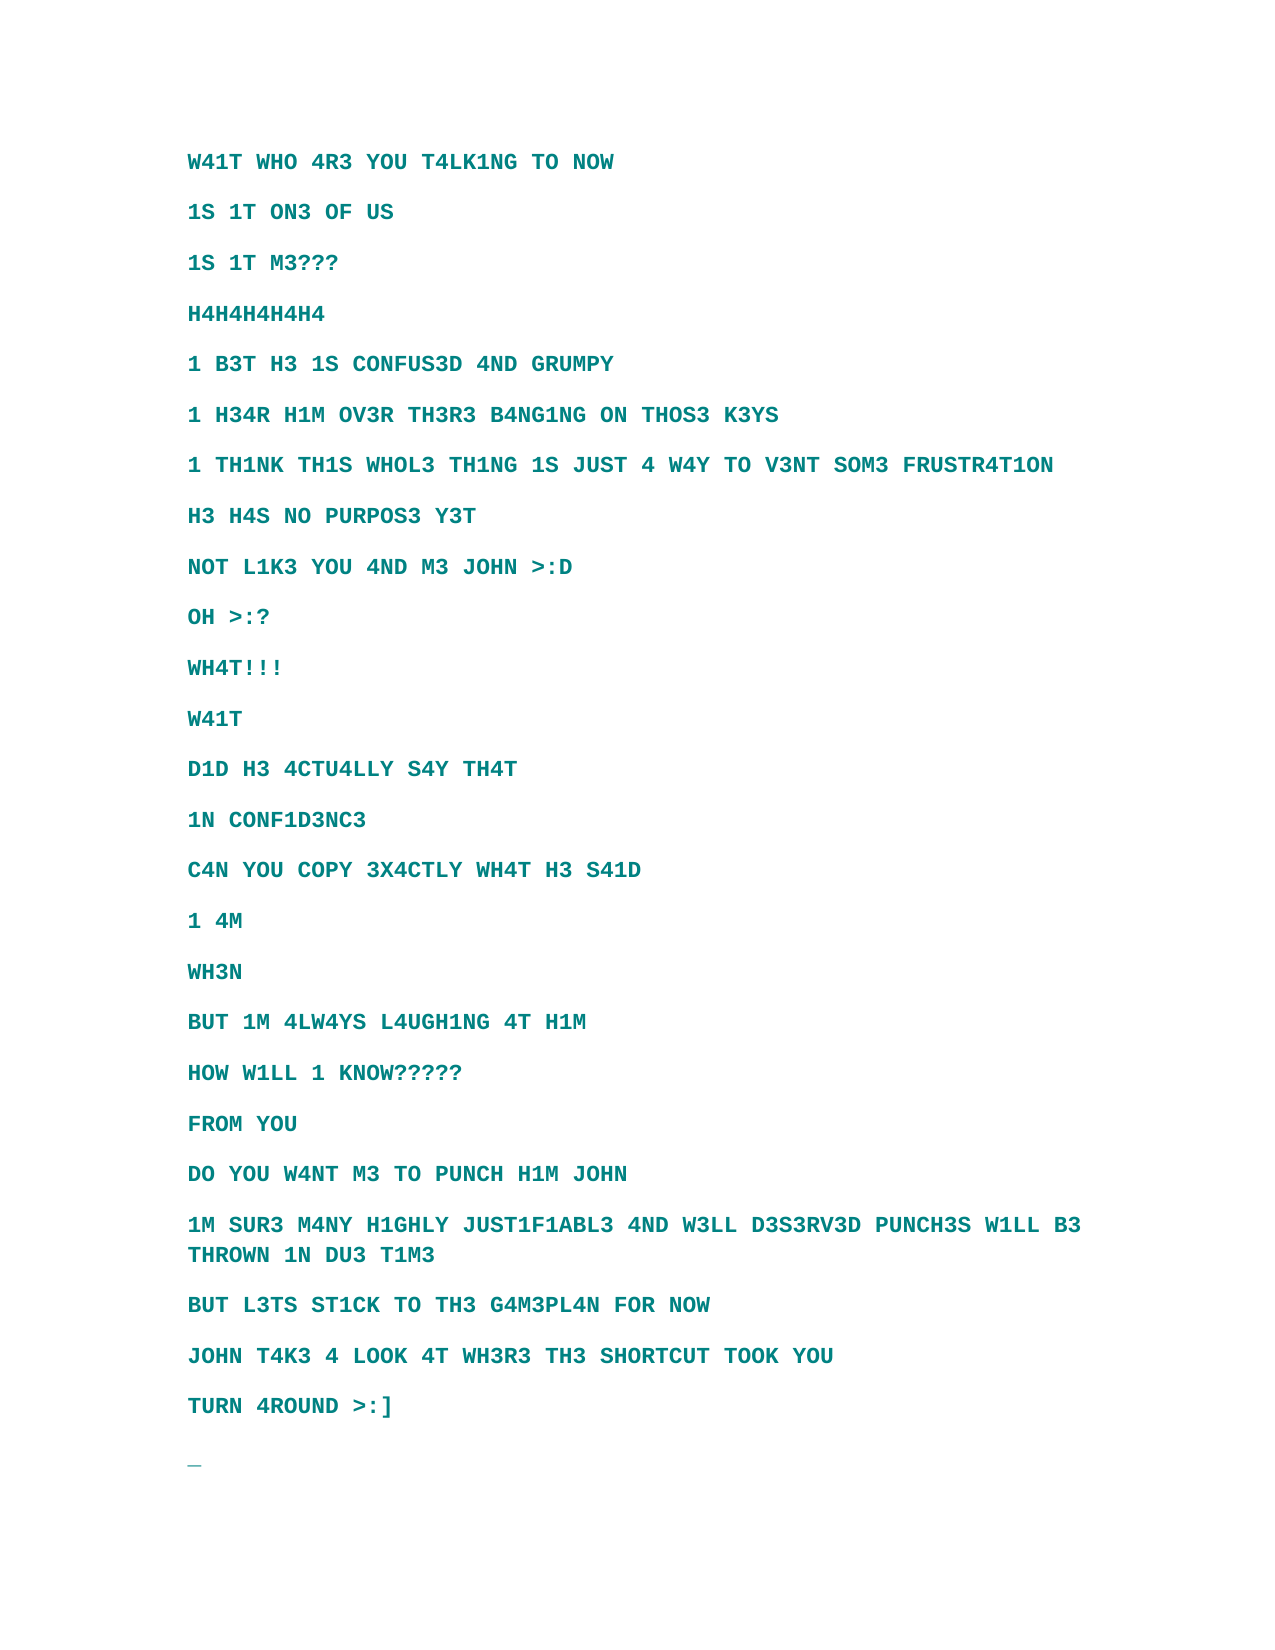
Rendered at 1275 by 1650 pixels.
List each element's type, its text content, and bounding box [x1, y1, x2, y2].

text BUT L3TS ST1CK TO TH3 G4M3PL4N FOR NOW [187, 1293, 1087, 1319]
text _ [187, 1445, 1087, 1471]
text WH3N [187, 960, 1087, 986]
text W41T WHO 4R3 YOU T4LK1NG TO NOW [187, 150, 1087, 176]
text JOHN T4K3 4 LOOK 4T WH3R3 TH3 SHORTCUT TOOK YOU [187, 1344, 1087, 1370]
text 1 TH1NK TH1S WHOL3 TH1NG 1S JUST 4 W4Y TO V3NT SOM3 FRUSTR4T1ON [187, 454, 1087, 480]
text W41T [187, 707, 1087, 733]
text BUT 1M 4LW4YS L4UGH1NG 4T H1M [187, 1011, 1087, 1037]
text HOW W1LL 1 KNOW????? [187, 1061, 1087, 1087]
text 1N CONF1D3NC3 [187, 808, 1087, 834]
text FROM YOU [187, 1112, 1087, 1138]
text DO YOU W4NT M3 TO PUNCH H1M JOHN [187, 1162, 1087, 1188]
text H4H4H4H4H4 [187, 302, 1087, 328]
text NOT L1K3 YOU 4ND M3 JOHN >:D [187, 555, 1087, 581]
text H3 H4S NO PURPOS3 Y3T [187, 504, 1087, 530]
text D1D H3 4CTU4LLY S4Y TH4T [187, 757, 1087, 783]
text C4N YOU COPY 3X4CTLY WH4T H3 S41D [187, 859, 1087, 885]
text 1 4M [187, 909, 1087, 935]
text 1S 1T M3??? [187, 251, 1087, 277]
text WH4T!!! [187, 656, 1087, 682]
text 1S 1T ON3 OF US [187, 201, 1087, 227]
text OH >:? [187, 606, 1087, 632]
text TURN 4ROUND >:] [187, 1395, 1087, 1421]
text 1M SUR3 M4NY H1GHLY JUST1F1ABL3 4ND W3LL D3S3RV3D PUNCH3S W1LL B3 THROWN 1N DU3 T1M3 [187, 1213, 1087, 1269]
text 1 B3T H3 1S CONFUS3D 4ND GRUMPY [187, 352, 1087, 378]
text 1 H34R H1M OV3R TH3R3 B4NG1NG ON THOS3 K3YS [187, 403, 1087, 429]
